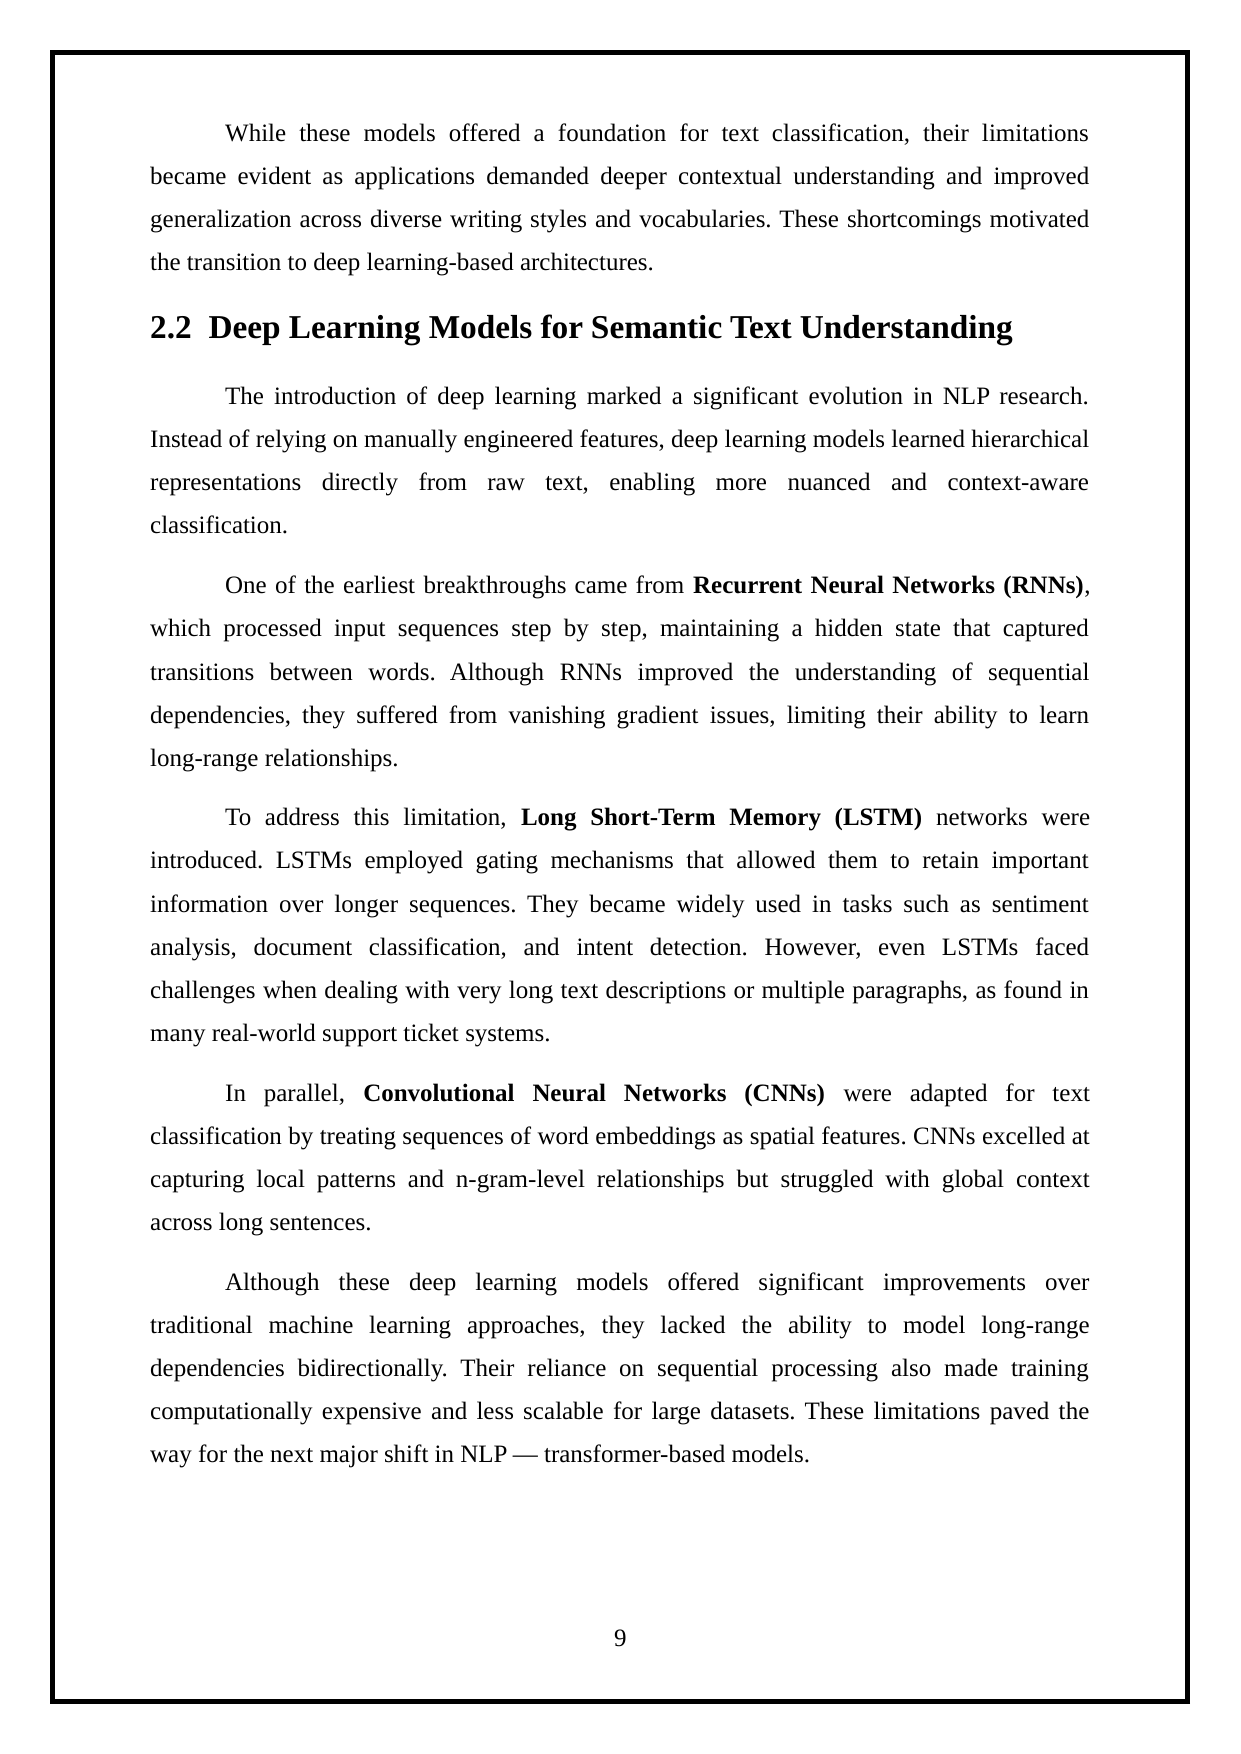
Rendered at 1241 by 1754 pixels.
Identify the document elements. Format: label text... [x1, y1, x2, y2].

text 2.2 Deep Learning Models for Semantic Text Understanding [150, 307, 1090, 346]
text The introduction of deep learning marked a significant evolution in NLP research. Instead of relying on manually engineered features, deep learning models learned hierarchical representations directly from raw text, enabling more nuanced and context-aware classification. [150, 381, 1090, 539]
text To address this limitation, Long Short-Term Memory (LSTM) networks were introduced. LSTMs employed gating mechanisms that allowed them to retain important information over longer sequences. They became widely used in tasks such as sentiment analysis, document classification, and intent detection. However, even LSTMs faced challenges when dealing with very long text descriptions or multiple paragraphs, as found in many real-world support ticket systems. [150, 802, 1090, 1047]
text In parallel, Convolutional Neural Networks (CNNs) were adapted for text classification by treating sequences of word embeddings as spatial features. CNNs excelled at capturing local patterns and n-gram-level relationships but struggled with global context across long sentences. [150, 1078, 1090, 1236]
text Although these deep learning models offered significant improvements over traditional machine learning approaches, they lacked the ability to model long-range dependencies bidirectionally. Their reliance on sequential processing also made training computationally expensive and less scalable for large datasets. These limitations paved the way for the next major shift in NLP — transformer-based models. [150, 1267, 1090, 1468]
text One of the earliest breakthroughs came from Recurrent Neural Networks (RNNs), which processed input sequences step by step, maintaining a hidden state that captured transitions between words. Although RNNs improved the understanding of sequential dependencies, they suffered from vanishing gradient issues, limiting their ability to learn long-range relationships. [150, 570, 1090, 772]
text While these models offered a foundation for text classification, their limitations became evident as applications demanded deeper contextual understanding and improved generalization across diverse writing styles and vocabularies. These shortcomings motivated the transition to deep learning-based architectures. [150, 118, 1090, 276]
